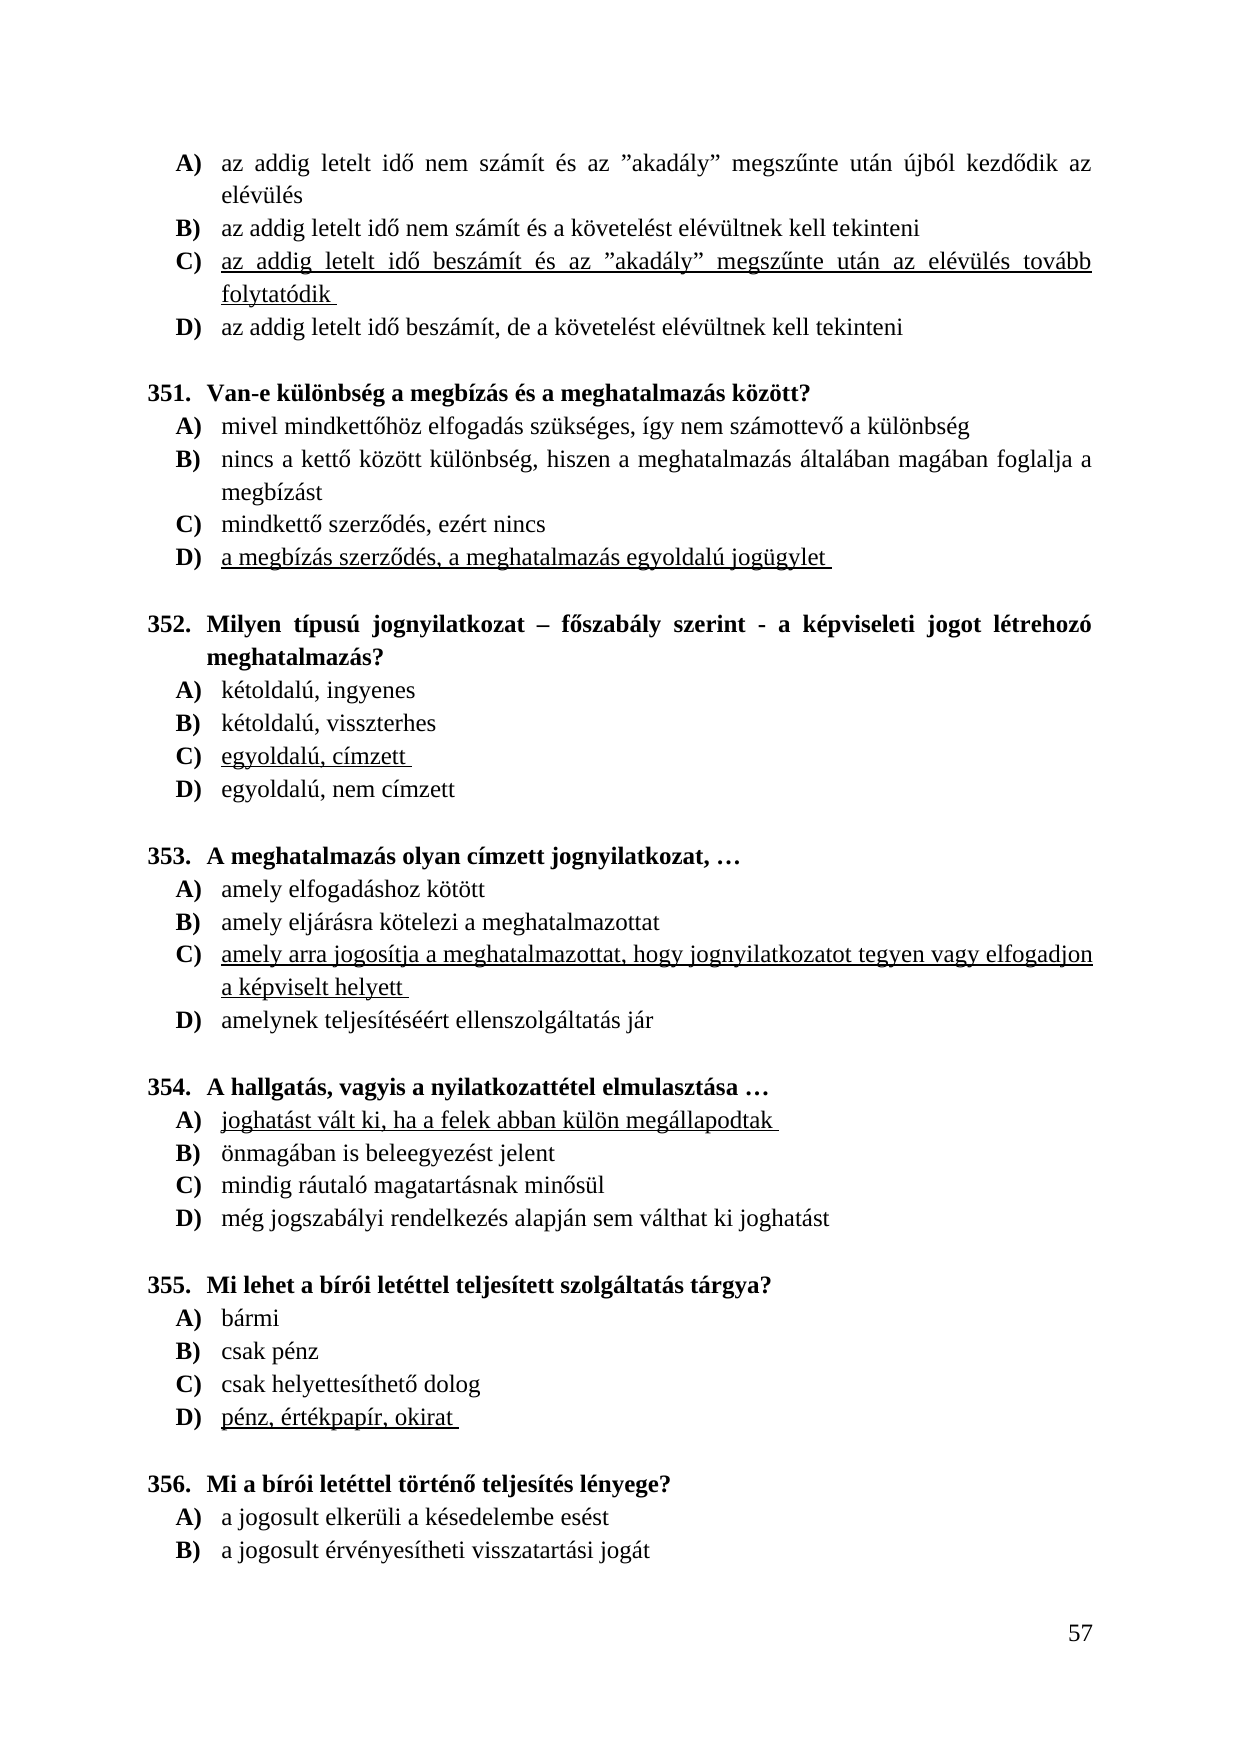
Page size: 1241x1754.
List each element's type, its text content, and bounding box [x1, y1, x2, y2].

list Milyen típusú jognyilatkozat – főszabály szerint - a képviseleti jogot létrehozó meghatalmazás? [147, 609, 1093, 671]
list kétoldalú, visszterhes [175, 708, 1093, 737]
list joghatást vált ki, ha a felek abban külön megállapodtak [175, 1105, 1093, 1133]
list a megbízás szerződés, a meghatalmazás egyoldalú jogügylet [175, 542, 1093, 571]
list Mi lehet a bírói letéttel teljesített szolgáltatás tárgya? [147, 1271, 1093, 1299]
list bármi [175, 1303, 1093, 1332]
list a jogosult érvényesítheti visszatartási jogát [175, 1535, 1093, 1564]
list kétoldalú, ingyenes [175, 675, 1093, 704]
list mindig ráutaló magatartásnak minősül [175, 1171, 1093, 1199]
list Mi a bírói letéttel történő teljesítés lényege? [147, 1469, 1093, 1498]
list önmagában is beleegyezést jelent [175, 1138, 1093, 1166]
list csak pénz [175, 1336, 1093, 1365]
list amely eljárásra kötelezi a meghatalmazottat [175, 907, 1093, 935]
list pénz, értékpapír, okirat [175, 1402, 1093, 1431]
list az addig letelt idő nem számít és az ”akadály” megszűnte után újból kezdődik az elévülés [175, 148, 1093, 209]
list A hallgatás, vagyis a nyilatkozattétel elmulasztása … [147, 1072, 1093, 1101]
list amely arra jogosítja a meghatalmazottat, hogy jognyilatkozatot tegyen vagy elfogadjon a képviselt helyett [175, 939, 1093, 1001]
list nincs a kettő között különbség, hiszen a meghatalmazás általában magában foglalja a megbízást [175, 444, 1093, 505]
list még jogszabályi rendelkezés alapján sem válthat ki joghatást [175, 1203, 1093, 1232]
list a jogosult elkerüli a késedelembe esést [175, 1502, 1093, 1531]
list Van-e különbség a megbízás és a meghatalmazás között? [147, 378, 1093, 407]
list amelynek teljesítéséért ellenszolgáltatás jár [175, 1005, 1093, 1033]
list mindkettő szerződés, ezért nincs [175, 509, 1093, 538]
list amely elfogadáshoz kötött [175, 874, 1093, 902]
list az addig letelt idő beszámít és az ”akadály” megszűnte után az elévülés tovább folytatódik [175, 246, 1093, 307]
list az addig letelt idő nem számít és a követelést elévültnek kell tekinteni [175, 213, 1093, 242]
list mivel mindkettőhöz elfogadás szükséges, így nem számottevő a különbség [175, 411, 1093, 440]
list A meghatalmazás olyan címzett jognyilatkozat, … [147, 841, 1093, 869]
list az addig letelt idő beszámít, de a követelést elévültnek kell tekinteni [175, 312, 1093, 340]
list egyoldalú, nem címzett [175, 774, 1093, 802]
list csak helyettesíthető dolog [175, 1369, 1093, 1398]
list egyoldalú, címzett [175, 741, 1093, 769]
